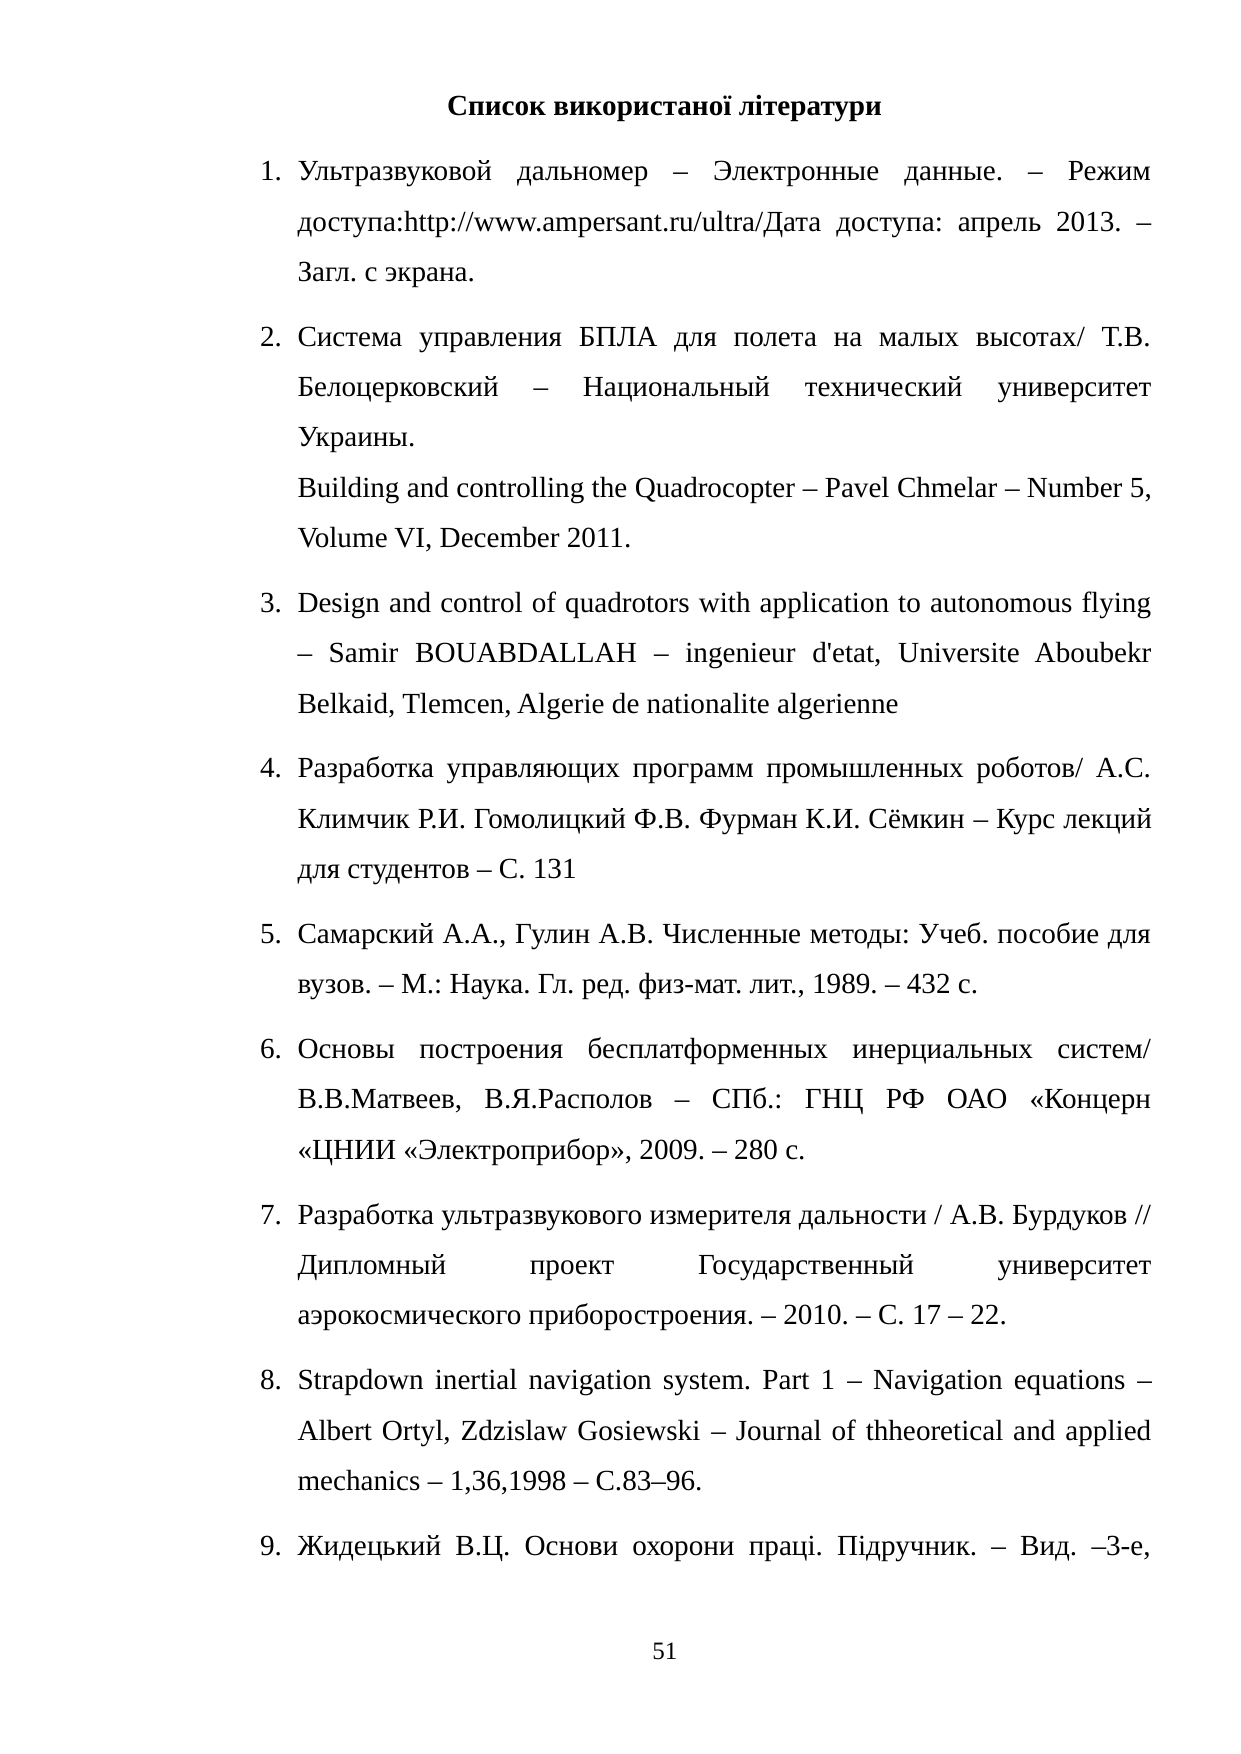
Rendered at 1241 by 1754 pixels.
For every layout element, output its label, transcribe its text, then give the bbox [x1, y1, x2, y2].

list Разработка ультразвукового измерителя дальности / А.В. Бурдуков // Дипломный проект Государственный университет аэрокосмического приборостроения. – 2010. – С. 17 – 22. [260, 1197, 1152, 1331]
list Ультразвуковой дальномер – Электронные данные. – Режим доступа:http://www.ampersant.ru/ultra/Дата доступа: апрель 2013. – Загл. с экрана. [260, 153, 1152, 288]
list Design and control of quadrotors with application to autonomous flying – Samir BOUABDALLAH – ingenieur d'etat, Universite Aboubekr Belkaid, Tlemcen, Algerie de nationalite algerienne [260, 585, 1152, 719]
list Strapdown inertial navigation system. Part 1 – Navigation equations – Albert Ortyl, Zdzislaw Gosiewski – Journal of thheoretical and applied mechanics – 1,36,1998 – C.83–96. [260, 1362, 1152, 1497]
list Разработка управляющих программ промышленных роботов/ А.С. Климчик Р.И. Гомолицкий Ф.В. Фурман К.И. Сёмкин – Курс лекций для студентов – C. 131 [260, 751, 1152, 885]
text Список використаної літератури [177, 88, 1152, 122]
list Основы построения бесплатформенных инерциальных систем/ В.В.Матвеев, В.Я.Располов – СПб.: ГНЦ РФ ОАО «Концерн «ЦНИИ «Электроприбор», 2009. – 280 с. [260, 1031, 1152, 1166]
list Система управления БПЛА для полета на малых высотах/ Т.В. Белоцерковский – Национальный технический университет Украины. Building and controlling the Quadrocopter – Pavel Chmelar – Number 5, Volume VI, December 2011. [260, 319, 1152, 554]
list Жидецький В.Ц. Основи охорони праці. Підручник. – Вид. –3-е, [260, 1528, 1152, 1561]
list Самарский А.А., Гулин А.В. Численные методы: Учеб. пособие для вузов. – М.: Наука. Гл. ред. физ-мат. лит., 1989. – 432 с. [260, 916, 1152, 1000]
